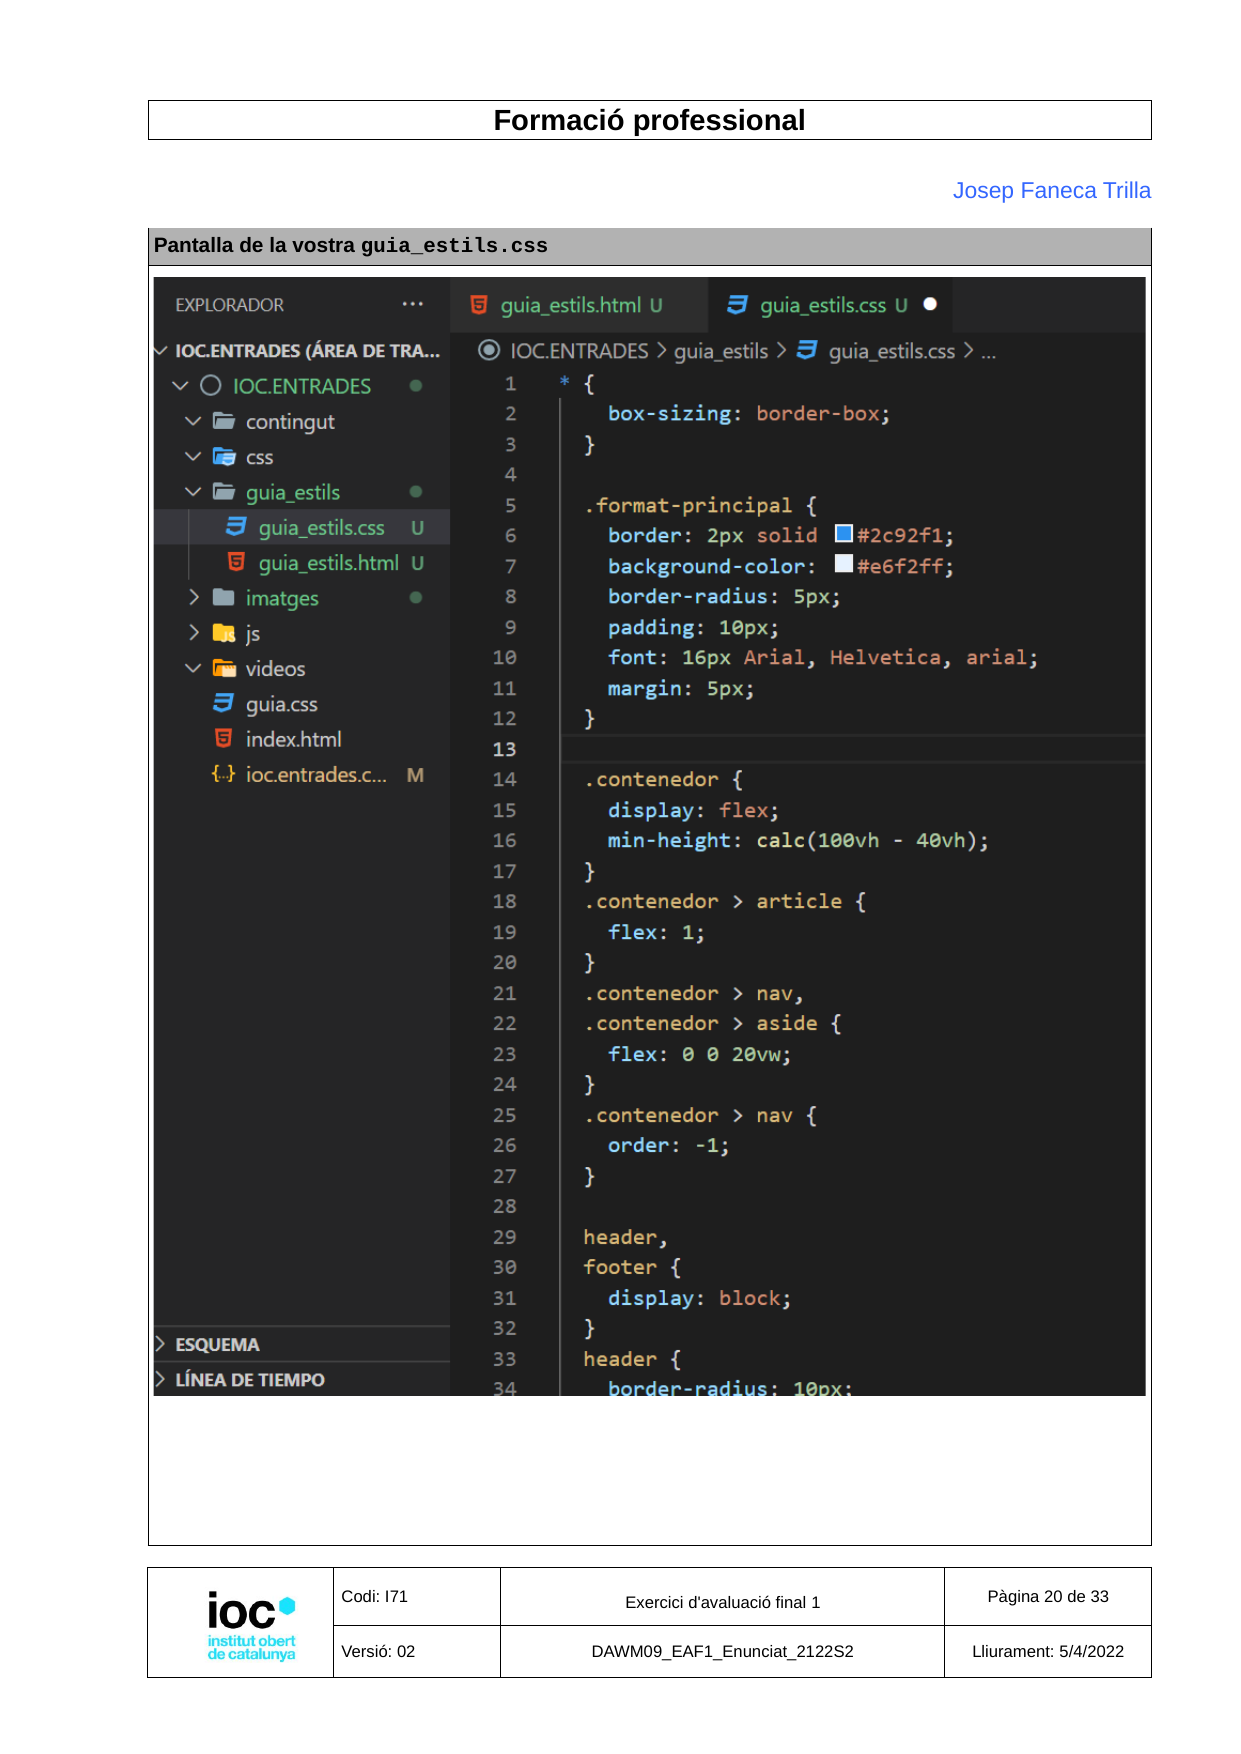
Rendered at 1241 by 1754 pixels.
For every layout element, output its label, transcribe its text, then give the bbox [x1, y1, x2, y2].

picture [153, 277, 1146, 1396]
picture [195, 1577, 309, 1673]
table_header Pantalla de la vostra guia_estils.css [149, 228, 1151, 265]
table_cell [149, 266, 1151, 1545]
